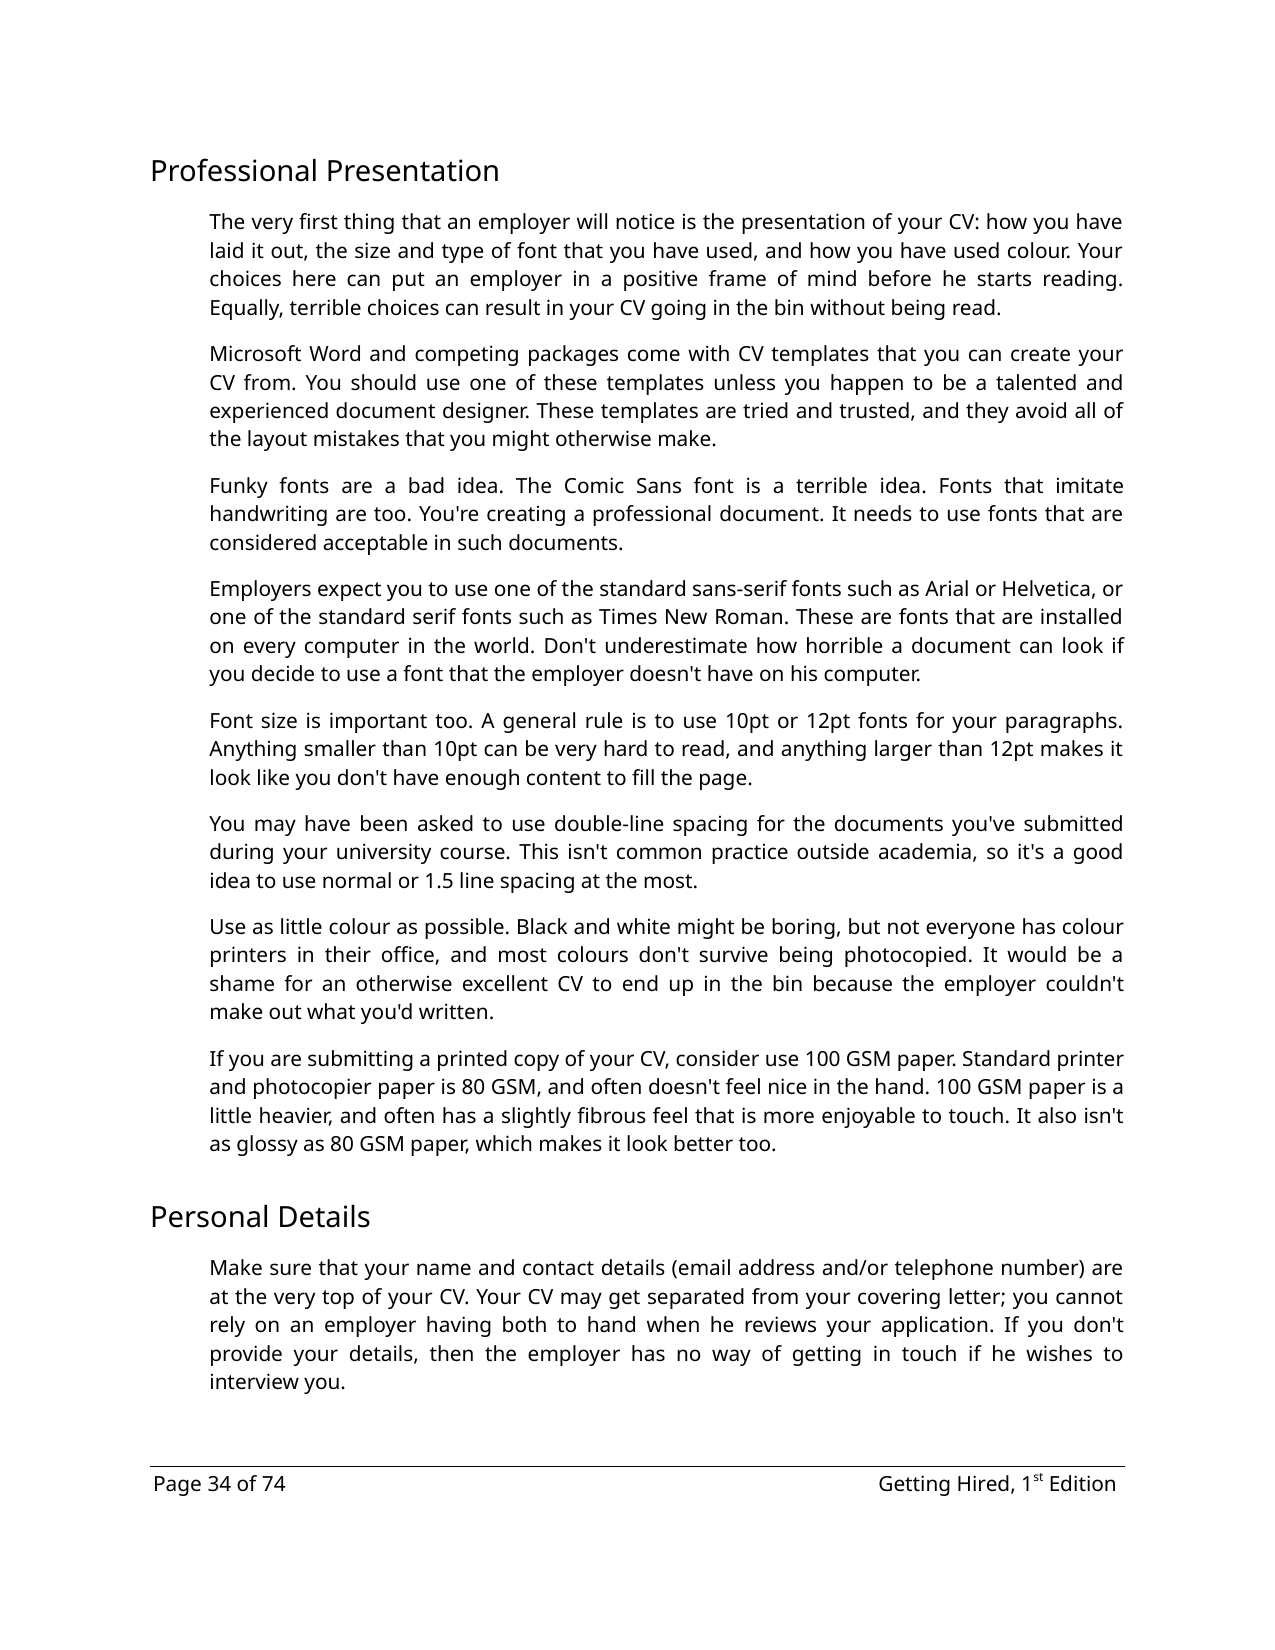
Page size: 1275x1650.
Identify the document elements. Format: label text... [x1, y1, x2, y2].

text Microsoft Word and competing packages come with CV templates that you can create your CV from. You should use one of these templates unless you happen to be a talented and experienced document designer. These templates are tried and trusted, and they avoid all of the layout mistakes that you might otherwise make. [209, 339, 1125, 453]
text The very first thing that an employer will notice is the presentation of your CV: how you have laid it out, the size and type of font that you have used, and how you have used colour. Your choices here can put an employer in a positive frame of mind before he starts reading. Equally, terrible choices can result in your CV going in the bin without being read. [209, 207, 1125, 321]
text You may have been asked to use double-line spacing for the documents you've submitted during your university course. This isn't common practice outside academia, so it's a good idea to use normal or 1.5 line spacing at the most. [209, 809, 1125, 894]
subtitle Personal Details [150, 1196, 1125, 1236]
text Make sure that your name and contact details (email address and/or telephone number) are at the very top of your CV. Your CV may get separated from your covering letter; you cannot rely on an employer having both to hand when he reviews your application. If you don't provide your details, then the employer has no way of getting in touch if he wishes to interview you. [209, 1253, 1125, 1396]
text If you are submitting a printed copy of your CV, consider use 100 GSM paper. Standard printer and photocopier paper is 80 GSM, and often doesn't feel nice in the hand. 100 GSM paper is a little heavier, and often has a slightly fibrous feel that is more enjoyable to touch. It also isn't as glossy as 80 GSM paper, which makes it look better too. [209, 1044, 1125, 1158]
text Use as little colour as possible. Black and white might be boring, but not everyone has colour printers in their office, and most colours don't survive being photocopied. It would be a shame for an otherwise excellent CV to end up in the bin because the employer couldn't make out what you'd written. [209, 912, 1125, 1026]
subtitle Professional Presentation [150, 150, 1125, 190]
text Font size is important too. A general rule is to use 10pt or 12pt fonts for your paragraphs. Anything smaller than 10pt can be very hard to read, and anything larger than 12pt makes it look like you don't have enough content to fill the page. [209, 706, 1125, 791]
text Employers expect you to use one of the standard sans-serif fonts such as Arial or Helvetica, or one of the standard serif fonts such as Times New Roman. These are fonts that are installed on every computer in the world. Don't underestimate how horrible a document can look if you decide to use a font that the employer doesn't have on his computer. [209, 574, 1125, 688]
text Funky fonts are a bad idea. The Comic Sans font is a terrible idea. Fonts that imitate handwriting are too. You're creating a professional document. It needs to use fonts that are considered acceptable in such documents. [209, 471, 1125, 556]
